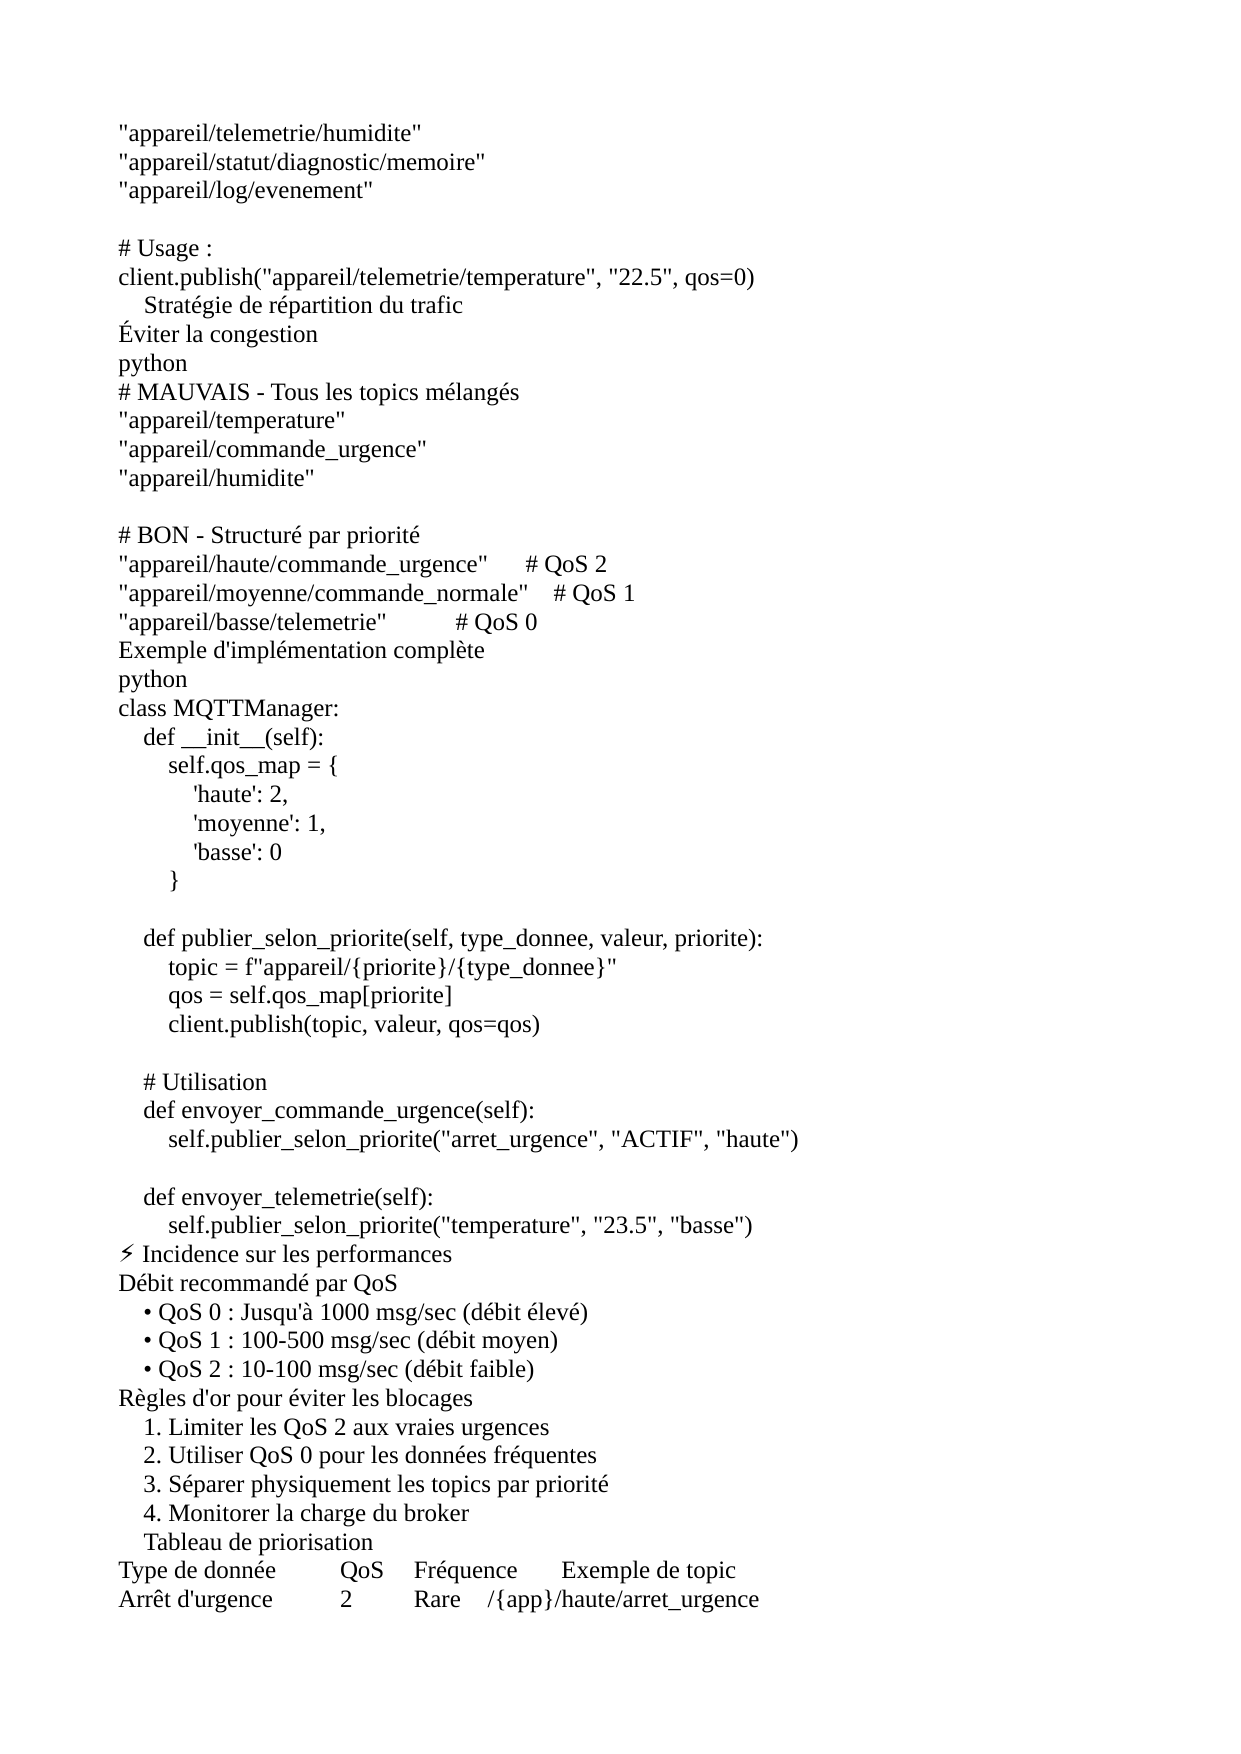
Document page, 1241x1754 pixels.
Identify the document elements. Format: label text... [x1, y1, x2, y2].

text python [118, 664, 1122, 693]
text topic = f"appareil/{priorite}/{type_donnee}" [118, 952, 1122, 981]
text 🔄 Stratégie de répartition du trafic [118, 291, 1122, 319]
text 🎯 Tableau de priorisation [118, 1527, 1122, 1556]
text "appareil/temperature" [118, 406, 1122, 434]
text "appareil/haute/commande_urgence" # QoS 2 [118, 549, 1122, 578]
text "appareil/log/evenement" [118, 176, 1122, 204]
text • QoS 0 : Jusqu'à 1000 msg/sec (débit élevé) [118, 1297, 1122, 1326]
text def envoyer_commande_urgence(self): [118, 1096, 1122, 1124]
text 'moyenne': 1, [118, 808, 1122, 837]
text 4. Monitorer la charge du broker [118, 1498, 1122, 1527]
text "appareil/basse/telemetrie" # QoS 0 [118, 607, 1122, 636]
text ⚡ Incidence sur les performances [118, 1239, 1122, 1268]
text • QoS 2 : 10-100 msg/sec (débit faible) [118, 1354, 1122, 1383]
text self.publier_selon_priorite("temperature", "23.5", "basse") [118, 1211, 1122, 1239]
text Exemple d'implémentation complète [118, 636, 1122, 664]
text client.publish("appareil/telemetrie/temperature", "22.5", qos=0) [118, 262, 1122, 291]
text def __init__(self): [118, 722, 1122, 751]
text • QoS 1 : 100-500 msg/sec (débit moyen) [118, 1326, 1122, 1354]
text "appareil/statut/diagnostic/memoire" [118, 147, 1122, 176]
text # MAUVAIS - Tous les topics mélangés [118, 377, 1122, 406]
text self.publier_selon_priorite("arret_urgence", "ACTIF", "haute") [118, 1124, 1122, 1153]
text } [118, 866, 1122, 894]
text 3. Séparer physiquement les topics par priorité [118, 1469, 1122, 1498]
text # Utilisation [118, 1067, 1122, 1096]
text Type de donnée QoS Fréquence Exemple de topic [118, 1556, 1122, 1584]
text Éviter la congestion [118, 319, 1122, 348]
text "appareil/moyenne/commande_normale" # QoS 1 [118, 578, 1122, 607]
text python [118, 348, 1122, 377]
text 'basse': 0 [118, 837, 1122, 866]
text "appareil/humidite" [118, 463, 1122, 492]
text "appareil/telemetrie/humidite" [118, 118, 1122, 147]
text # BON - Structuré par priorité [118, 521, 1122, 549]
text Règles d'or pour éviter les blocages [118, 1383, 1122, 1412]
text 'haute': 2, [118, 779, 1122, 808]
text # Usage : [118, 233, 1122, 262]
text 1. Limiter les QoS 2 aux vraies urgences [118, 1412, 1122, 1441]
text Arrêt d'urgence 2 Rare /{app}/haute/arret_urgence [118, 1584, 1122, 1613]
text self.qos_map = { [118, 751, 1122, 779]
text Débit recommandé par QoS [118, 1268, 1122, 1297]
text "appareil/commande_urgence" [118, 434, 1122, 463]
text qos = self.qos_map[priorite] [118, 981, 1122, 1009]
text class MQTTManager: [118, 693, 1122, 722]
text def publier_selon_priorite(self, type_donnee, valeur, priorite): [118, 923, 1122, 952]
text 2. Utiliser QoS 0 pour les données fréquentes [118, 1441, 1122, 1469]
text client.publish(topic, valeur, qos=qos) [118, 1009, 1122, 1038]
text def envoyer_telemetrie(self): [118, 1182, 1122, 1211]
